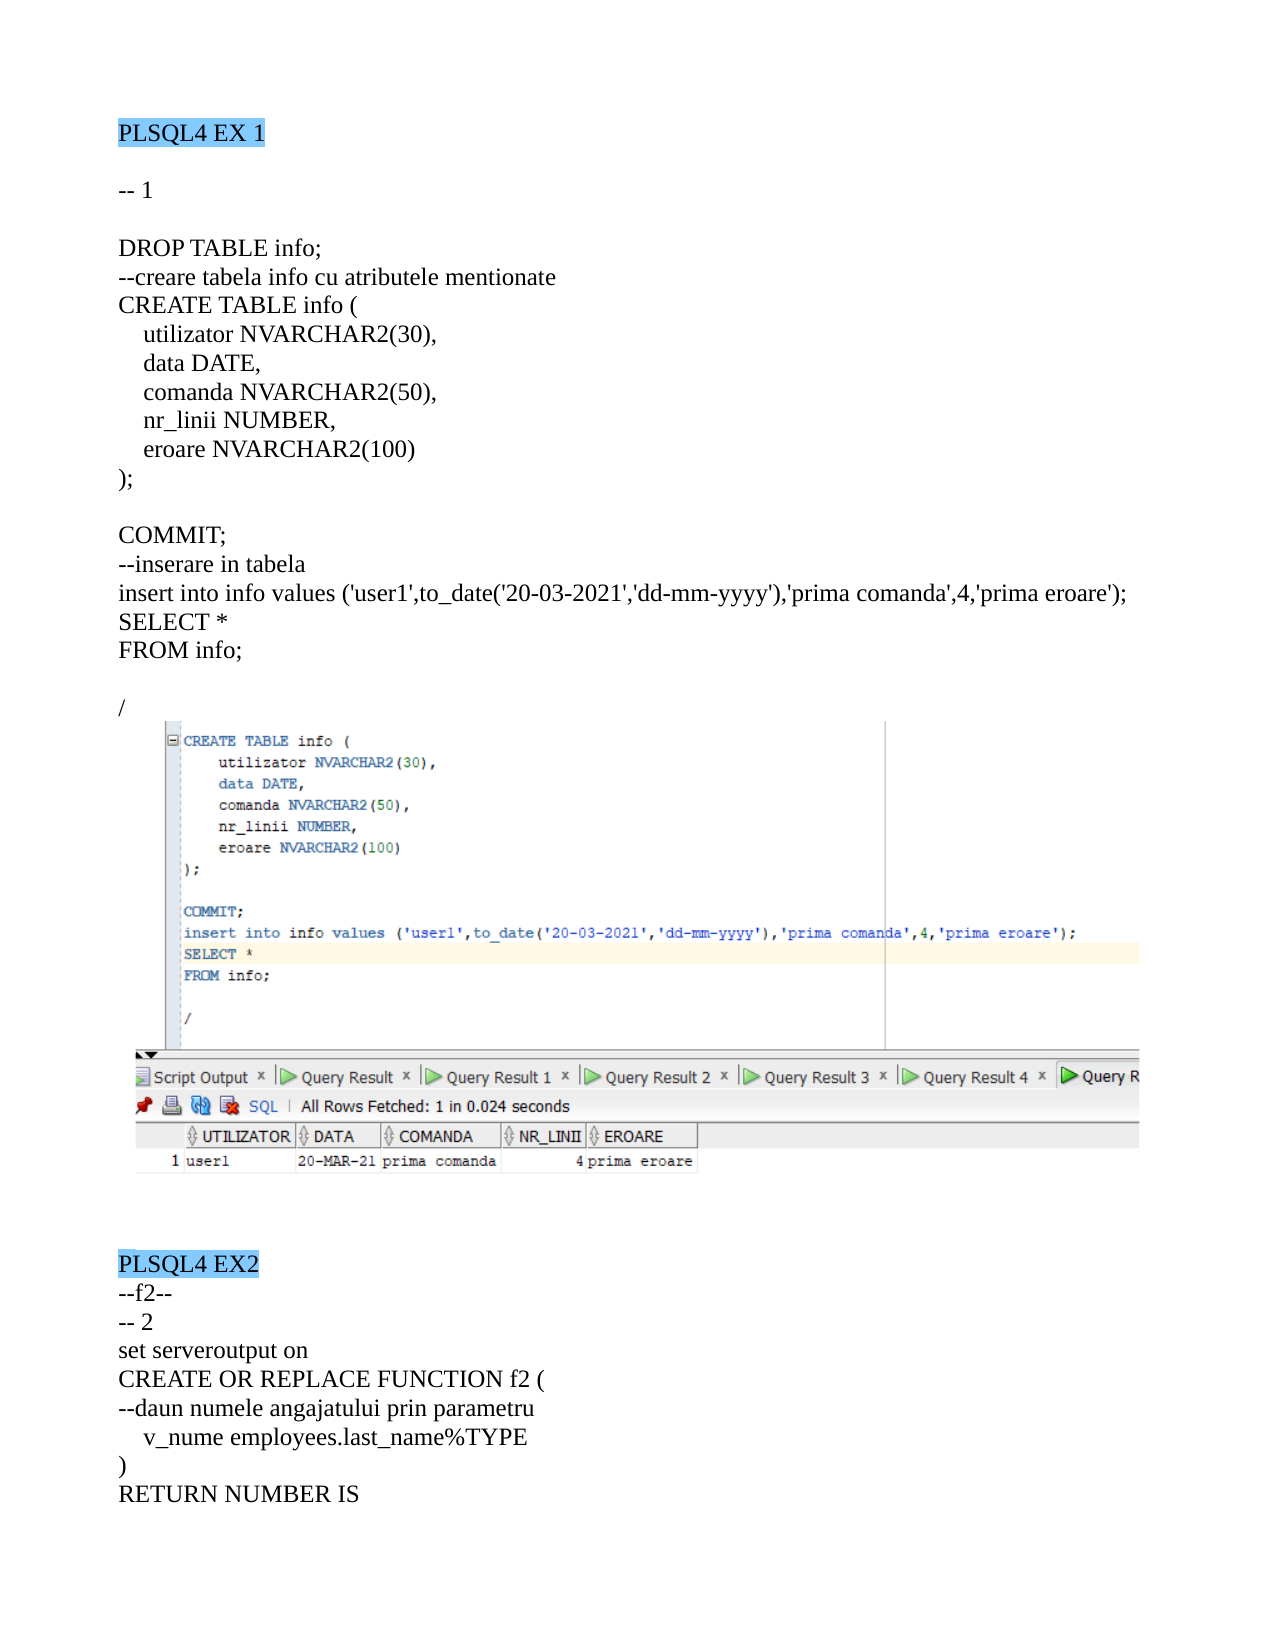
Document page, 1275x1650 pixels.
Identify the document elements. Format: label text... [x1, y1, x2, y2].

text RETURN NUMBER IS [118, 1479, 1157, 1508]
text comanda NVARCHAR2(50), [118, 377, 1157, 406]
text --daun numele angajatului prin parametru [118, 1393, 1157, 1422]
text --creare tabela info cu atributele mentionate [118, 262, 1157, 291]
text ) [118, 1451, 1157, 1479]
text --inserare in tabela [118, 549, 1157, 578]
text FROM info; [118, 636, 1157, 664]
text --f2-- [118, 1278, 1157, 1307]
text nr_linii NUMBER, [118, 406, 1157, 434]
text PLSQL4 EX 1 [118, 118, 1157, 147]
text CREATE TABLE info ( [118, 291, 1157, 319]
text SELECT * [118, 607, 1157, 636]
text COMMIT; [118, 521, 1157, 549]
text -- 1 [118, 176, 1157, 204]
text utilizator NVARCHAR2(30), [118, 319, 1157, 348]
text ); [118, 463, 1157, 492]
text -- 2 [118, 1307, 1157, 1336]
text data DATE, [118, 348, 1157, 377]
text DROP TABLE info; [118, 233, 1157, 262]
text CREATE OR REPLACE FUNCTION f2 ( [118, 1364, 1157, 1393]
text PLSQL4 EX2 [118, 722, 1157, 1278]
text v_nume employees.last_name%TYPE [118, 1422, 1157, 1451]
text / [118, 693, 1157, 722]
text set serveroutput on [118, 1336, 1157, 1364]
text eroare NVARCHAR2(100) [118, 434, 1157, 463]
text insert into info values ('user1',to_date('20-03-2021','dd-mm-yyyy'),'prima comanda',4,'prima eroare'); [118, 578, 1157, 607]
